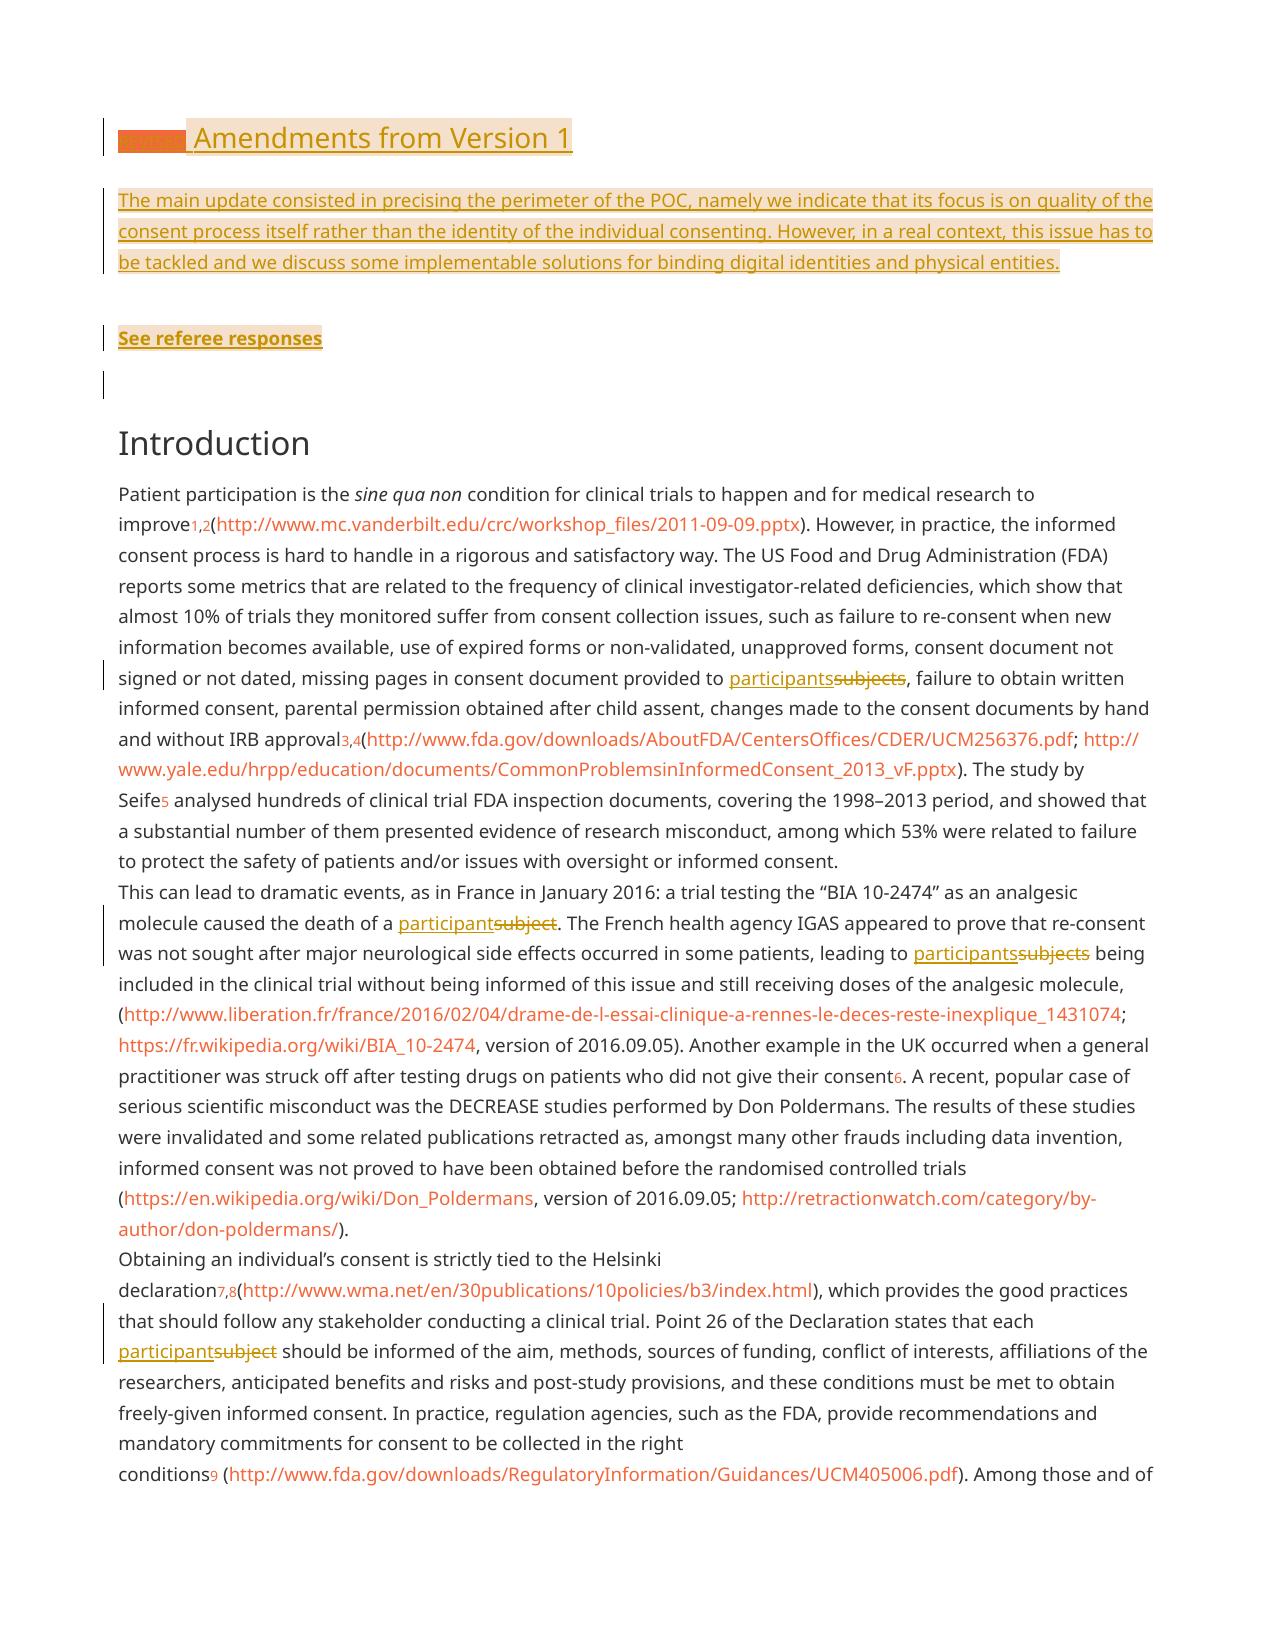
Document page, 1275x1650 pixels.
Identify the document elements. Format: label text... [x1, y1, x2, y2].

text See referee responses [118, 325, 1157, 351]
text Patient participation is the sine qua non condition for clinical trials to happen and for medical research to improve1,2(http://www.mc.vanderbilt.edu/crc/workshop_files/2011-09-09.pptx). However, in practice, the informed consent process is hard to handle in a rigorous and satisfactory way. The US Food and Drug Administration (FDA) reports some metrics that are related to the frequency of clinical investigator-related deficiencies, which show that almost 10% of trials they monitored suffer from consent collection issues, such as failure to re-consent when new information becomes available, use of expired forms or non-validated, unapproved forms, consent document not signed or not dated, missing pages in consent document provided to participants, failure to obtain written informed consent, parental permission obtained after child assent, changes made to the consent documents by hand and without IRB approval3,4(http://www.fda.gov/downloads/AboutFDA/CentersOffices/CDER/UCM256376.pdf; http://www.yale.edu/hrpp/education/documents/CommonProblemsinInformedConsent_2013_vF.pptx). The study by Seife5 analysed hundreds of clinical trial FDA inspection documents, covering the 1998–2013 period, and showed that a substantial number of them presented evidence of research misconduct, among which 53% were related to failure to protect the safety of patients and/or issues with oversight or informed consent. [118, 481, 1157, 874]
subtitle REVISED Amendments from Version 1 [118, 118, 1157, 156]
text This can lead to dramatic events, as in France in January 2016: a trial testing the “BIA 10-2474” as an analgesic molecule caused the death of a participant. The French health agency IGAS appeared to prove that re-consent was not sought after major neurological side effects occurred in some patients, leading to participants being included in the clinical trial without being informed of this issue and still receiving doses of the analgesic molecule, (http://www.liberation.fr/france/2016/02/04/drame-de-l-essai-clinique-a-rennes-le-deces-reste-inexplique_1431074; https://fr.wikipedia.org/wiki/BIA_10-2474, version of 2016.09.05). Another example in the UK occurred when a general practitioner was struck off after testing drugs on patients who did not give their consent6. A recent, popular case of serious scientific misconduct was the DECREASE studies performed by Don Poldermans. The results of these studies were invalidated and some related publications retracted as, amongst many other frauds including data invention, informed consent was not proved to have been obtained before the randomised controlled trials (https://en.wikipedia.org/wiki/Don_Poldermans, version of 2016.09.05; http://retractionwatch.com/category/by-author/don-poldermans/). [118, 879, 1157, 1242]
subtitle Introduction [118, 421, 1157, 465]
text Obtaining an individual’s consent is strictly tied to the Helsinki declaration7,8(http://www.wma.net/en/30publications/10policies/b3/index.html), which provides the good practices that should follow any stakeholder conducting a clinical trial. Point 26 of the Declaration states that each participant should be informed of the aim, methods, sources of funding, conflict of interests, affiliations of the researchers, anticipated benefits and risks and post-study provisions, and these conditions must be met to obtain freely-given informed consent. In practice, regulation agencies, such as the FDA, provide recommendations and mandatory commitments for consent to be collected in the right conditions9 (http://www.fda.gov/downloads/RegulatoryInformation/Guidances/UCM405006.pdf). Among those and of [118, 1247, 1157, 1487]
text The main update consisted in precising the perimeter of the POC, namely we indicate that its focus is on quality of the consent process itself rather than the identity of the individual consenting. However, in a real context, this issue has to be tackled and we discuss some implementable solutions for binding digital identities and physical entities. [118, 188, 1157, 274]
